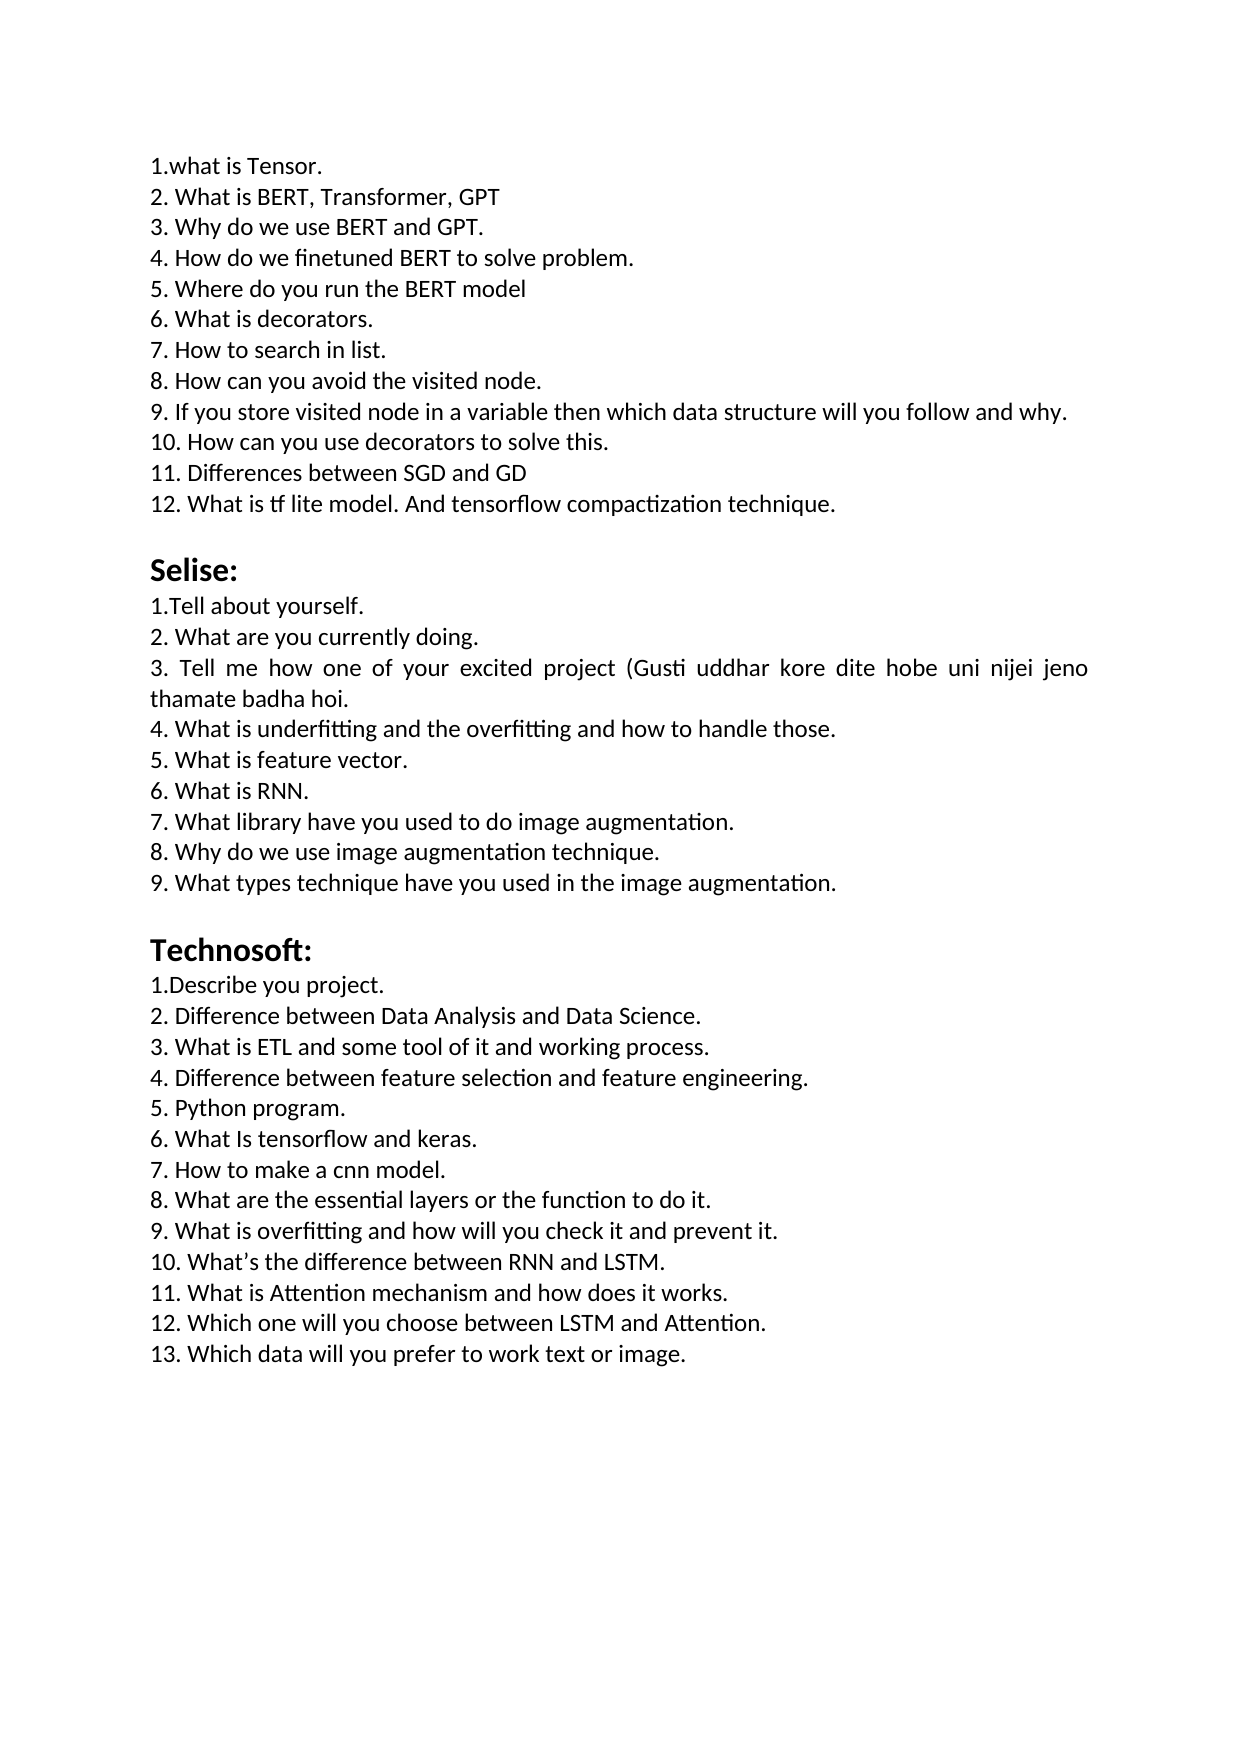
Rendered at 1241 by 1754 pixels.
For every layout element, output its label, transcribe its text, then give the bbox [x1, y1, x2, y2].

text 9. If you store visited node in a variable then which data structure will you follow and why. [150, 396, 1090, 426]
text 3. Tell me how one of your excited project (Gusti uddhar kore dite hobe uni nijei jeno thamate badha hoi. [150, 652, 1090, 713]
text 12. Which one will you choose between LSTM and Attention. [150, 1308, 1090, 1338]
text 6. What is RNN. [150, 775, 1090, 805]
text 7. How to search in list. [150, 334, 1090, 365]
text 5. Python program. [150, 1092, 1090, 1123]
text 11. Differences between SGD and GD [150, 457, 1090, 488]
text 8. What are the essential layers or the function to do it. [150, 1185, 1090, 1215]
text 4. Difference between feature selection and feature engineering. [150, 1062, 1090, 1092]
text Technosoft: [150, 928, 1090, 969]
text 8. How can you avoid the visited node. [150, 365, 1090, 396]
text 8. Why do we use image augmentation technique. [150, 836, 1090, 867]
text 9. What types technique have you used in the image augmentation. [150, 867, 1090, 898]
text 5. Where do you run the BERT model [150, 273, 1090, 303]
text 4. How do we finetuned BERT to solve problem. [150, 242, 1090, 273]
text 1.Describe you project. [150, 969, 1090, 1000]
text 2. What is BERT, Transformer, GPT [150, 181, 1090, 211]
text 10. How can you use decorators to solve this. [150, 427, 1090, 457]
text 5. What is feature vector. [150, 744, 1090, 775]
text 3. Why do we use BERT and GPT. [150, 211, 1090, 242]
text 3. What is ETL and some tool of it and working process. [150, 1031, 1090, 1062]
text 1.Tell about yourself. [150, 591, 1090, 621]
text 2. Difference between Data Analysis and Data Science. [150, 1000, 1090, 1031]
text 13. Which data will you prefer to work text or image. [150, 1338, 1090, 1369]
text 6. What is decorators. [150, 304, 1090, 334]
text 11. What is Attention mechanism and how does it works. [150, 1277, 1090, 1307]
text 6. What Is tensorflow and keras. [150, 1123, 1090, 1154]
text 7. How to make a cnn model. [150, 1154, 1090, 1184]
text 10. What’s the difference between RNN and LSTM. [150, 1246, 1090, 1277]
text 1.what is Tensor. [150, 150, 1090, 181]
text Selise: [150, 549, 1090, 590]
text 4. What is underfitting and the overfitting and how to handle those. [150, 713, 1090, 744]
text 12. What is tf lite model. And tensorflow compactization technique. [150, 488, 1090, 518]
text 9. What is overfitting and how will you check it and prevent it. [150, 1215, 1090, 1246]
text 2. What are you currently doing. [150, 621, 1090, 652]
text 7. What library have you used to do image augmentation. [150, 806, 1090, 836]
